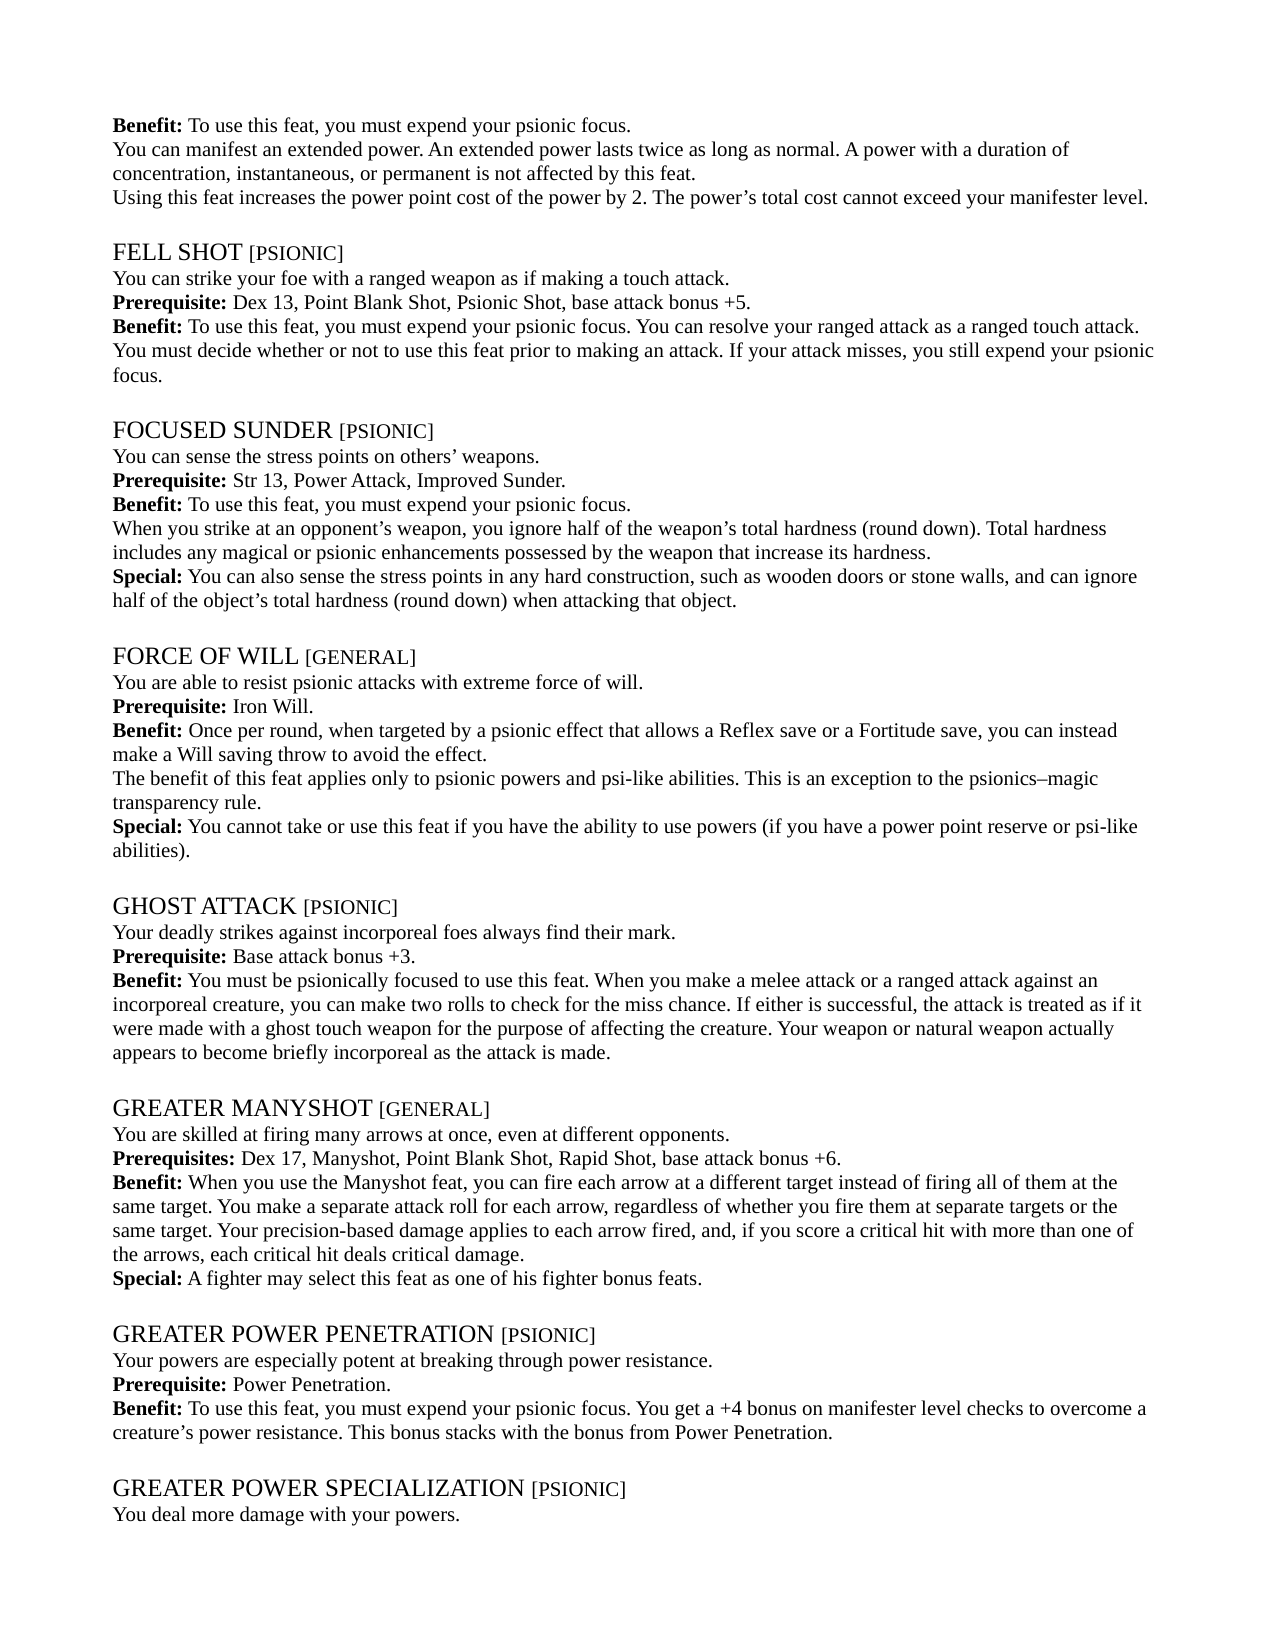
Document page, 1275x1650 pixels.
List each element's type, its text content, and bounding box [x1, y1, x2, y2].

text Benefit: To use this feat, you must expend your psionic focus. [112, 492, 1162, 516]
text You are skilled at firing many arrows at once, even at different opponents. [112, 1122, 1162, 1146]
text Benefit: Once per round, when targeted by a psionic effect that allows a Reflex save or a Fortitude save, you can instead make a Will saving throw to avoid the effect. [112, 718, 1162, 766]
text Prerequisites: Dex 17, Manyshot, Point Blank Shot, Rapid Shot, base attack bonus +6. [112, 1146, 1162, 1170]
text Special: You cannot take or use this feat if you have the ability to use powers (if you have a power point reserve or psi-like abilities). [112, 814, 1162, 862]
text Prerequisite: Dex 13, Point Blank Shot, Psionic Shot, base attack bonus +5. [112, 290, 1162, 314]
text Using this feat increases the power point cost of the power by 2. The power’s total cost cannot exceed your manifester level. [112, 185, 1162, 209]
text Your deadly strikes against incorporeal foes always find their mark. [112, 920, 1162, 944]
text Benefit: To use this feat, you must expend your psionic focus. You get a +4 bonus on manifester level checks to overcome a creature’s power resistance. This bonus stacks with the bonus from Power Penetration. [112, 1396, 1162, 1444]
text Benefit: You must be psionically focused to use this feat. When you make a melee attack or a ranged attack against an incorporeal creature, you can make two rolls to check for the miss chance. If either is successful, the attack is treated as if it were made with a ghost touch weapon for the purpose of affecting the creature. Your weapon or natural weapon actually appears to become briefly incorporeal as the attack is made. [112, 968, 1162, 1064]
text You are able to resist psionic attacks with extreme force of will. [112, 670, 1162, 694]
text GREATER POWER PENETRATION [PSIONIC] [112, 1319, 1162, 1348]
text Special: You can also sense the stress points in any hard construction, such as wooden doors or stone walls, and can ignore half of the object’s total hardness (round down) when attacking that object. [112, 564, 1162, 612]
text FELL SHOT [PSIONIC] [112, 237, 1162, 266]
text You can strike your foe with a ranged weapon as if making a touch attack. [112, 266, 1162, 290]
text Benefit: When you use the Manyshot feat, you can fire each arrow at a different target instead of firing all of them at the same target. You make a separate attack roll for each arrow, regardless of whether you fire them at separate targets or the same target. Your precision-based damage applies to each arrow fired, and, if you score a critical hit with more than one of the arrows, each critical hit deals critical damage. [112, 1170, 1162, 1266]
text GHOST ATTACK [PSIONIC] [112, 891, 1162, 920]
text You must decide whether or not to use this feat prior to making an attack. If your attack misses, you still expend your psionic focus. [112, 338, 1162, 387]
text Prerequisite: Str 13, Power Attack, Improved Sunder. [112, 468, 1162, 492]
text You can sense the stress points on others’ weapons. [112, 444, 1162, 468]
text Prerequisite: Base attack bonus +3. [112, 944, 1162, 968]
text FORCE OF WILL [GENERAL] [112, 641, 1162, 670]
text When you strike at an opponent’s weapon, you ignore half of the weapon’s total hardness (round down). Total hardness includes any magical or psionic enhancements possessed by the weapon that increase its hardness. [112, 516, 1162, 564]
text Prerequisite: Iron Will. [112, 694, 1162, 718]
text FOCUSED SUNDER [PSIONIC] [112, 415, 1162, 444]
text GREATER POWER SPECIALIZATION [PSIONIC] [112, 1473, 1162, 1502]
text Prerequisite: Power Penetration. [112, 1372, 1162, 1396]
text Benefit: To use this feat, you must expend your psionic focus. You can resolve your ranged attack as a ranged touch attack. [112, 314, 1162, 338]
text You deal more damage with your powers. [112, 1502, 1162, 1526]
text GREATER MANYSHOT [GENERAL] [112, 1093, 1162, 1122]
text The benefit of this feat applies only to psionic powers and psi-like abilities. This is an exception to the psionics–magic transparency rule. [112, 766, 1162, 814]
text Special: A fighter may select this feat as one of his fighter bonus feats. [112, 1266, 1162, 1290]
text Benefit: To use this feat, you must expend your psionic focus. [112, 112, 1162, 137]
text You can manifest an extended power. An extended power lasts twice as long as normal. A power with a duration of concentration, instantaneous, or permanent is not affected by this feat. [112, 137, 1162, 185]
text Your powers are especially potent at breaking through power resistance. [112, 1348, 1162, 1372]
